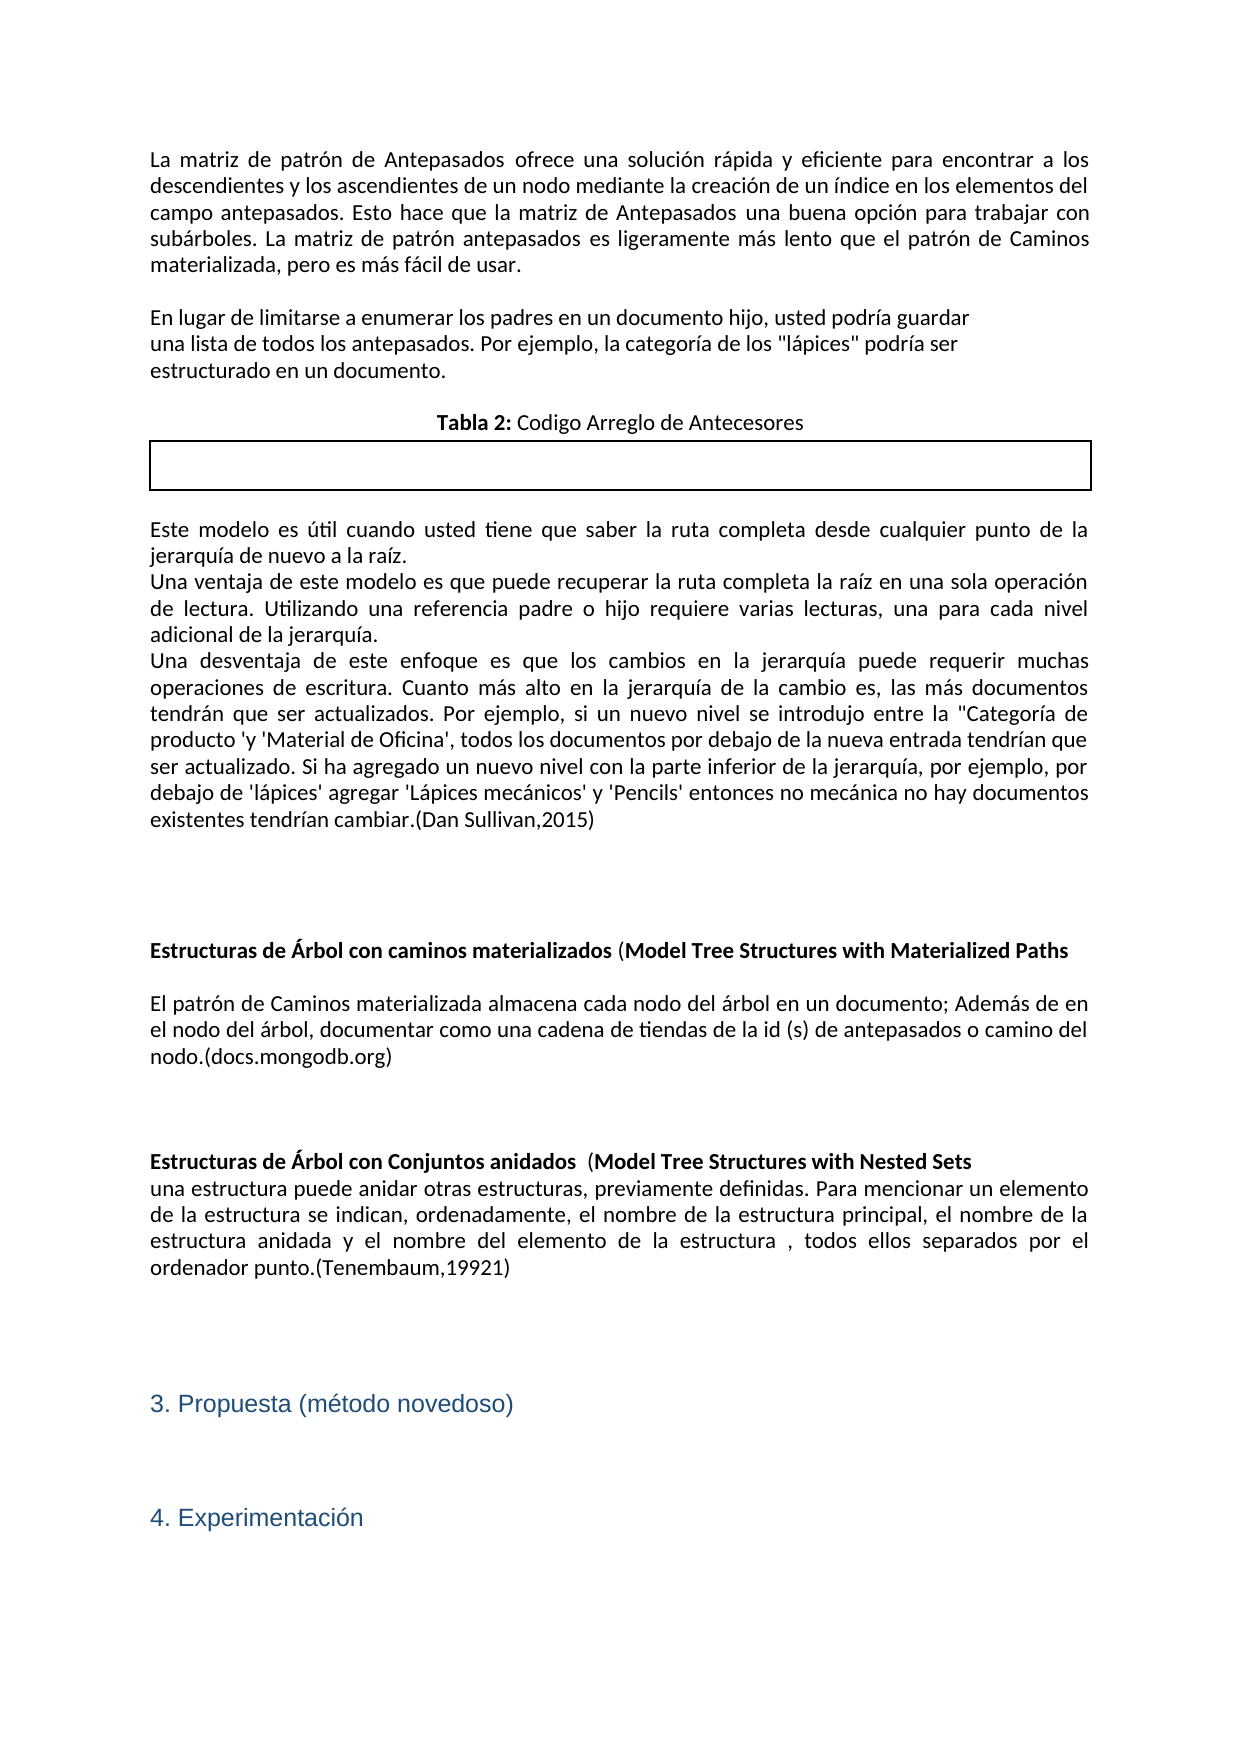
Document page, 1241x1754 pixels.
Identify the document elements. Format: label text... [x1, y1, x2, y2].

text En lugar de limitarse a enumerar los padres en un documento hijo, usted podría guardar [150, 308, 1091, 331]
text Estructuras de Árbol con Conjuntos anidados (Model Tree Structures with Nested Sets [150, 1152, 1091, 1175]
text Estructuras de Árbol con caminos materializados (Model Tree Structures with Materialized Paths [150, 942, 1091, 964]
text 4. Experimentación [150, 1504, 1091, 1532]
text Este modelo es útil cuando usted tiene que saber la ruta completa desde cualquier punto de la jerarquía de nuevo a la raíz. [150, 520, 1091, 569]
table_header [151, 442, 1090, 488]
text ser actualizado. Si ha agregado un nuevo nivel con la parte inferior de la jerarquía, por ejemplo, por debajo de 'lápices' agregar 'Lápices mecánicos' y 'Pencils' entonces no mecánica no hay documentos existentes tendrían cambiar.(Dan Sullivan,2015) [150, 757, 1091, 833]
text una lista de todos los antepasados. Por ejemplo, la categoría de los "lápices" podría ser [150, 334, 1091, 357]
text La matriz de patrón de Antepasados ​​ofrece una solución rápida y eficiente para encontrar a los descendientes y los ascendientes de un nodo mediante la creación de un índice en los elementos del campo antepasados. Esto hace que la matriz de Antepasados ​​una buena opción para trabajar con subárboles. La matriz de patrón antepasados ​​es ligeramente más lento que el patrón de Caminos materializada, pero es más fácil de usar. [150, 150, 1091, 278]
text Tabla 2: Codigo Arreglo de Antecesores [150, 413, 1091, 436]
text 3. Propuesta (método novedoso) [150, 1389, 1091, 1417]
text Una ventaja de este modelo es que puede recuperar la ruta completa la raíz en una sola operación de lectura. Utilizando una referencia padre o hijo requiere varias lecturas, una para cada nivel adicional de la jerarquía. [150, 573, 1091, 648]
text estructurado en un documento. [150, 361, 1091, 384]
text El patrón de Caminos materializada almacena cada nodo del árbol en un documento; Además de en el nodo del árbol, documentar como una cadena de tiendas de la id (s) de antepasados o camino del nodo.(docs.mongodb.org) [150, 994, 1091, 1070]
text una estructura puede anidar otras estructuras, previamente definidas. Para mencionar un elemento de la estructura se indican, ordenadamente, el nombre de la estructura principal, el nombre de la estructura anidada y el nombre del elemento de la estructura , todos ellos separados por el ordenador punto.(Tenembaum,19921) [150, 1179, 1091, 1281]
text Una desventaja de este enfoque es que los cambios en la jerarquía puede requerir muchas operaciones de escritura. Cuanto más alto en la jerarquía de la cambio es, las más documentos tendrán que ser actualizados. Por ejemplo, si un nuevo nivel se introdujo entre la "Categoría de producto 'y 'Material de Oficina', todos los documentos por debajo de la nueva entrada tendrían que [150, 652, 1091, 754]
